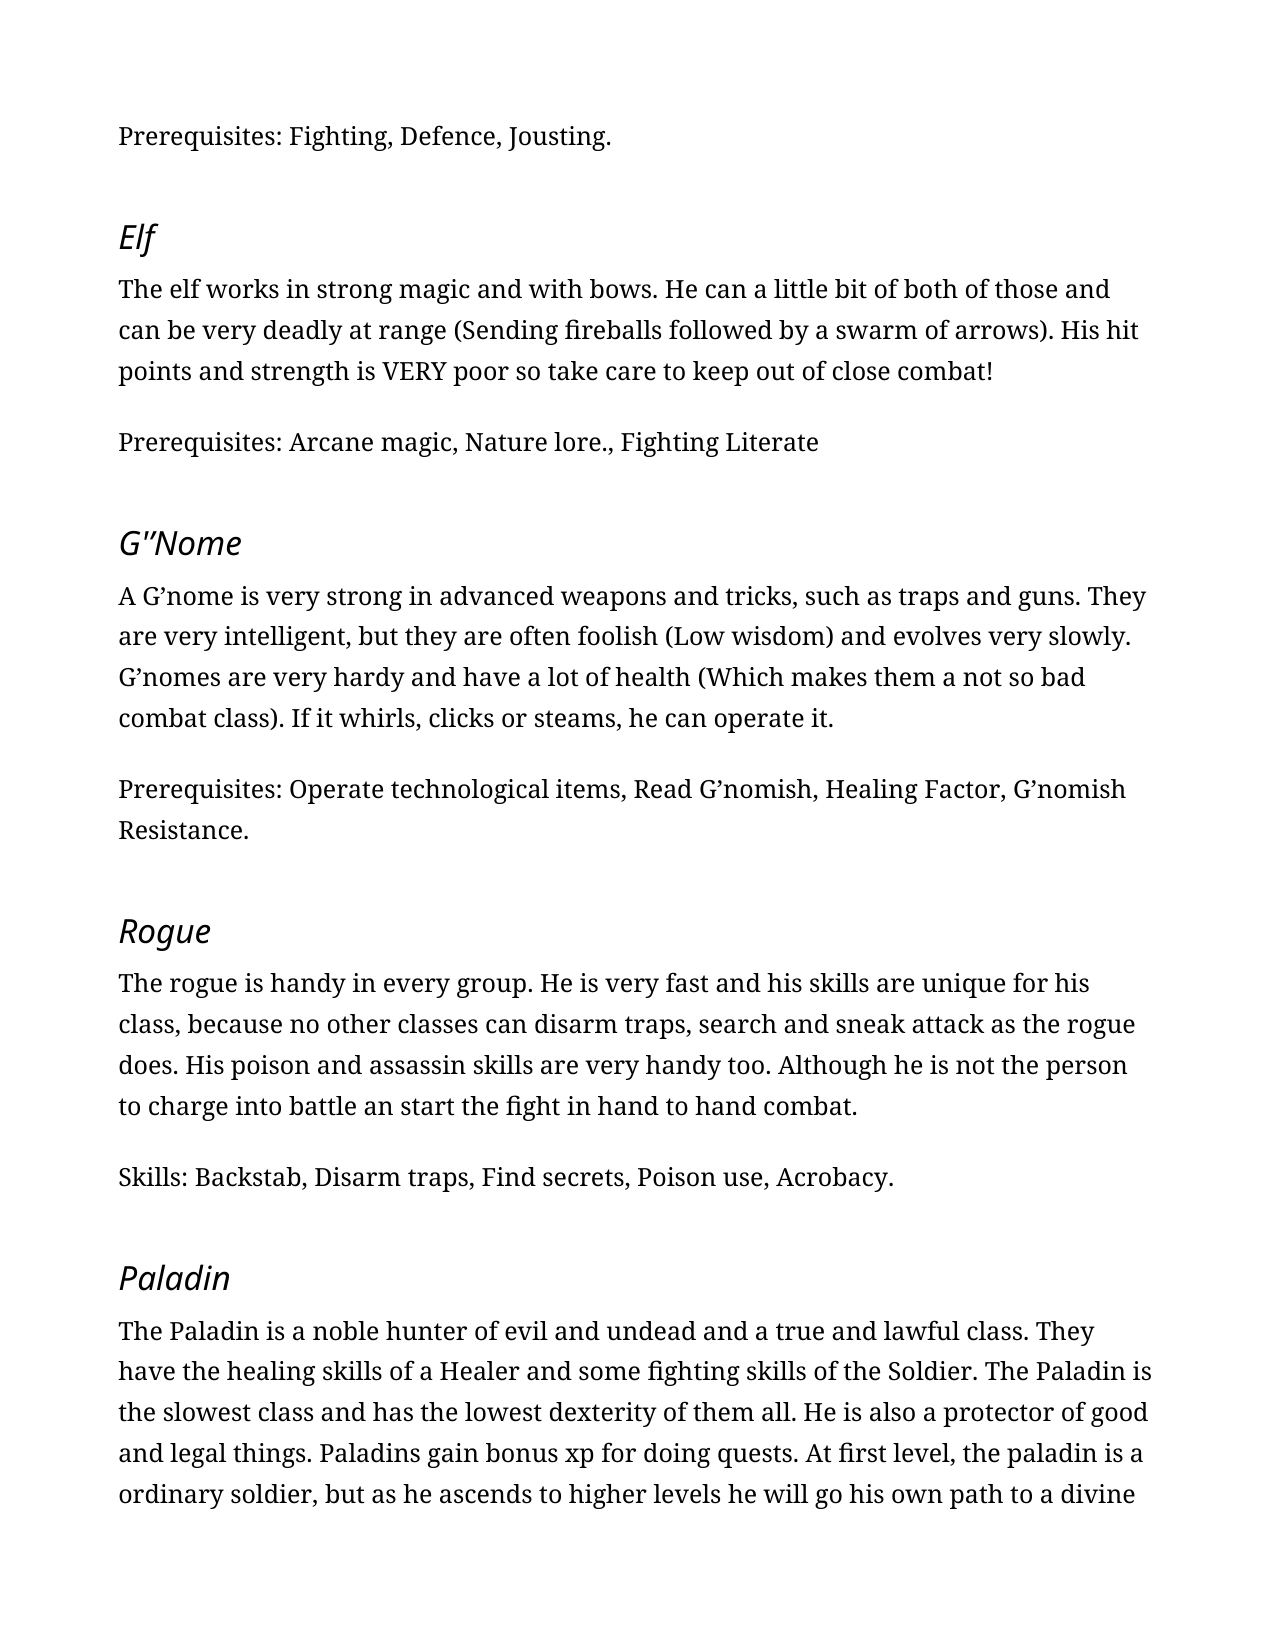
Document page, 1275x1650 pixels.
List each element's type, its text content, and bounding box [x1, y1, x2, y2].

text A G’nome is very strong in advanced weapons and tricks, such as traps and guns. They are very intelligent, but they are often foolish (Low wisdom) and evolves very slowly. G’nomes are very hardy and have a lot of health (Which makes them a not so bad combat class). If it whirls, clicks or steams, he can operate it. [118, 578, 1157, 735]
subtitle Elf [118, 214, 1157, 259]
text Prerequisites: Operate technological items, Read G’nomish, Healing Factor, G’nomish Resistance. [118, 771, 1157, 846]
text The Paladin is a noble hunter of evil and undead and a true and lawful class. They have the healing skills of a Healer and some fighting skills of the Soldier. The Paladin is the slowest class and has the lowest dexterity of them all. He is also a protector of good and legal things. Paladins gain bonus xp for doing quests. At first level, the paladin is a ordinary soldier, but as he ascends to higher levels he will go his own path to a divine [118, 1313, 1157, 1511]
subtitle G'’Nome [118, 520, 1157, 566]
text Prerequisites: Fighting, Defence, Jousting. [118, 118, 1157, 152]
text Prerequisites: Arcane magic, Nature lore., Fighting Literate [118, 424, 1157, 458]
subtitle Rogue [118, 908, 1157, 953]
text The elf works in strong magic and with bows. He can a little bit of both of those and can be very deadly at range (Sending fireballs followed by a swarm of arrows). His hit points and strength is VERY poor so take care to keep out of close combat! [118, 272, 1157, 388]
text The rogue is handy in every group. He is very fast and his skills are unique for his class, because no other classes can disarm traps, search and sneak attack as the rogue does. His poison and assassin skills are very handy too. Although he is not the person to charge into battle an start the fight in hand to hand combat. [118, 966, 1157, 1123]
text Skills: Backstab, Disarm traps, Find secrets, Poison use, Acrobacy. [118, 1159, 1157, 1193]
subtitle Paladin [118, 1255, 1157, 1301]
